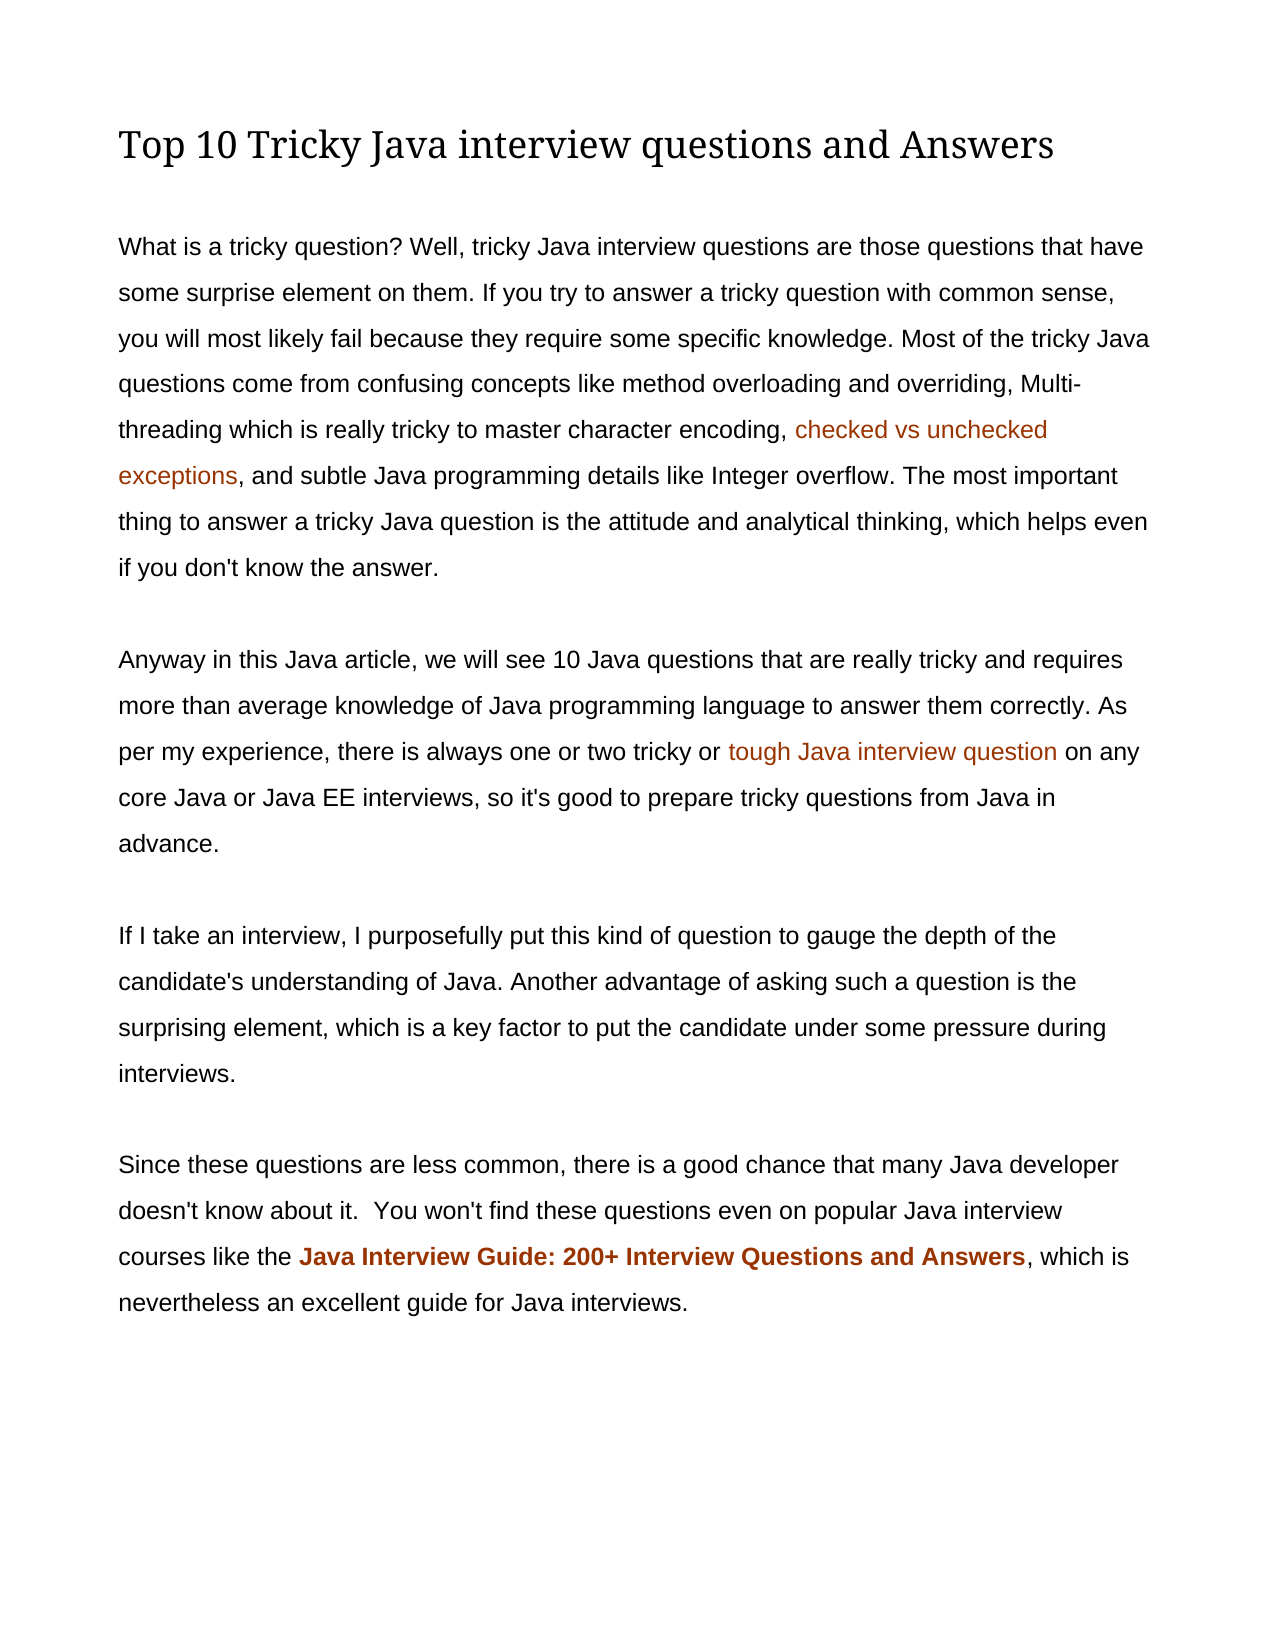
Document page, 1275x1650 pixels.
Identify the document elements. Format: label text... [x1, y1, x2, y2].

text If I take an interview, I purposefully put this kind of question to gauge the depth of the candidate's understanding of Java. Another advantage of asking such a question is the surprising element, which is a key factor to put the candidate under some pressure during interviews. [118, 921, 1157, 1087]
text Anyway in this Java article, we will see 10 Java questions that are really tricky and requires more than average knowledge of Java programming language to answer them correctly. As per my experience, there is always one or two tricky or tough Java interview question on any core Java or Java EE interviews, so it's good to prepare tricky questions from Java in advance. [118, 645, 1157, 858]
subtitle Top 10 Tricky Java interview questions and Answers [118, 118, 1157, 169]
text What is a tricky question? Well, tricky Java interview questions are those questions that have some surprise element on them. If you try to answer a tricky question with common sense, you will most likely fail because they require some specific knowledge. Most of the tricky Java questions come from confusing concepts like method overloading and overriding, Multi-threading which is really tricky to master character encoding, checked vs unchecked exceptions, and subtle Java programming details like Integer overflow. The most important thing to answer a tricky Java question is the attitude and analytical thinking, which helps even if you don't know the answer. [118, 232, 1157, 582]
text Since these questions are less common, there is a good chance that many Java developer doesn't know about it. You won't find these questions even on popular Java interview courses like the Java Interview Guide: 200+ Interview Questions and Answers, which is nevertheless an excellent guide for Java interviews. [118, 1150, 1157, 1317]
